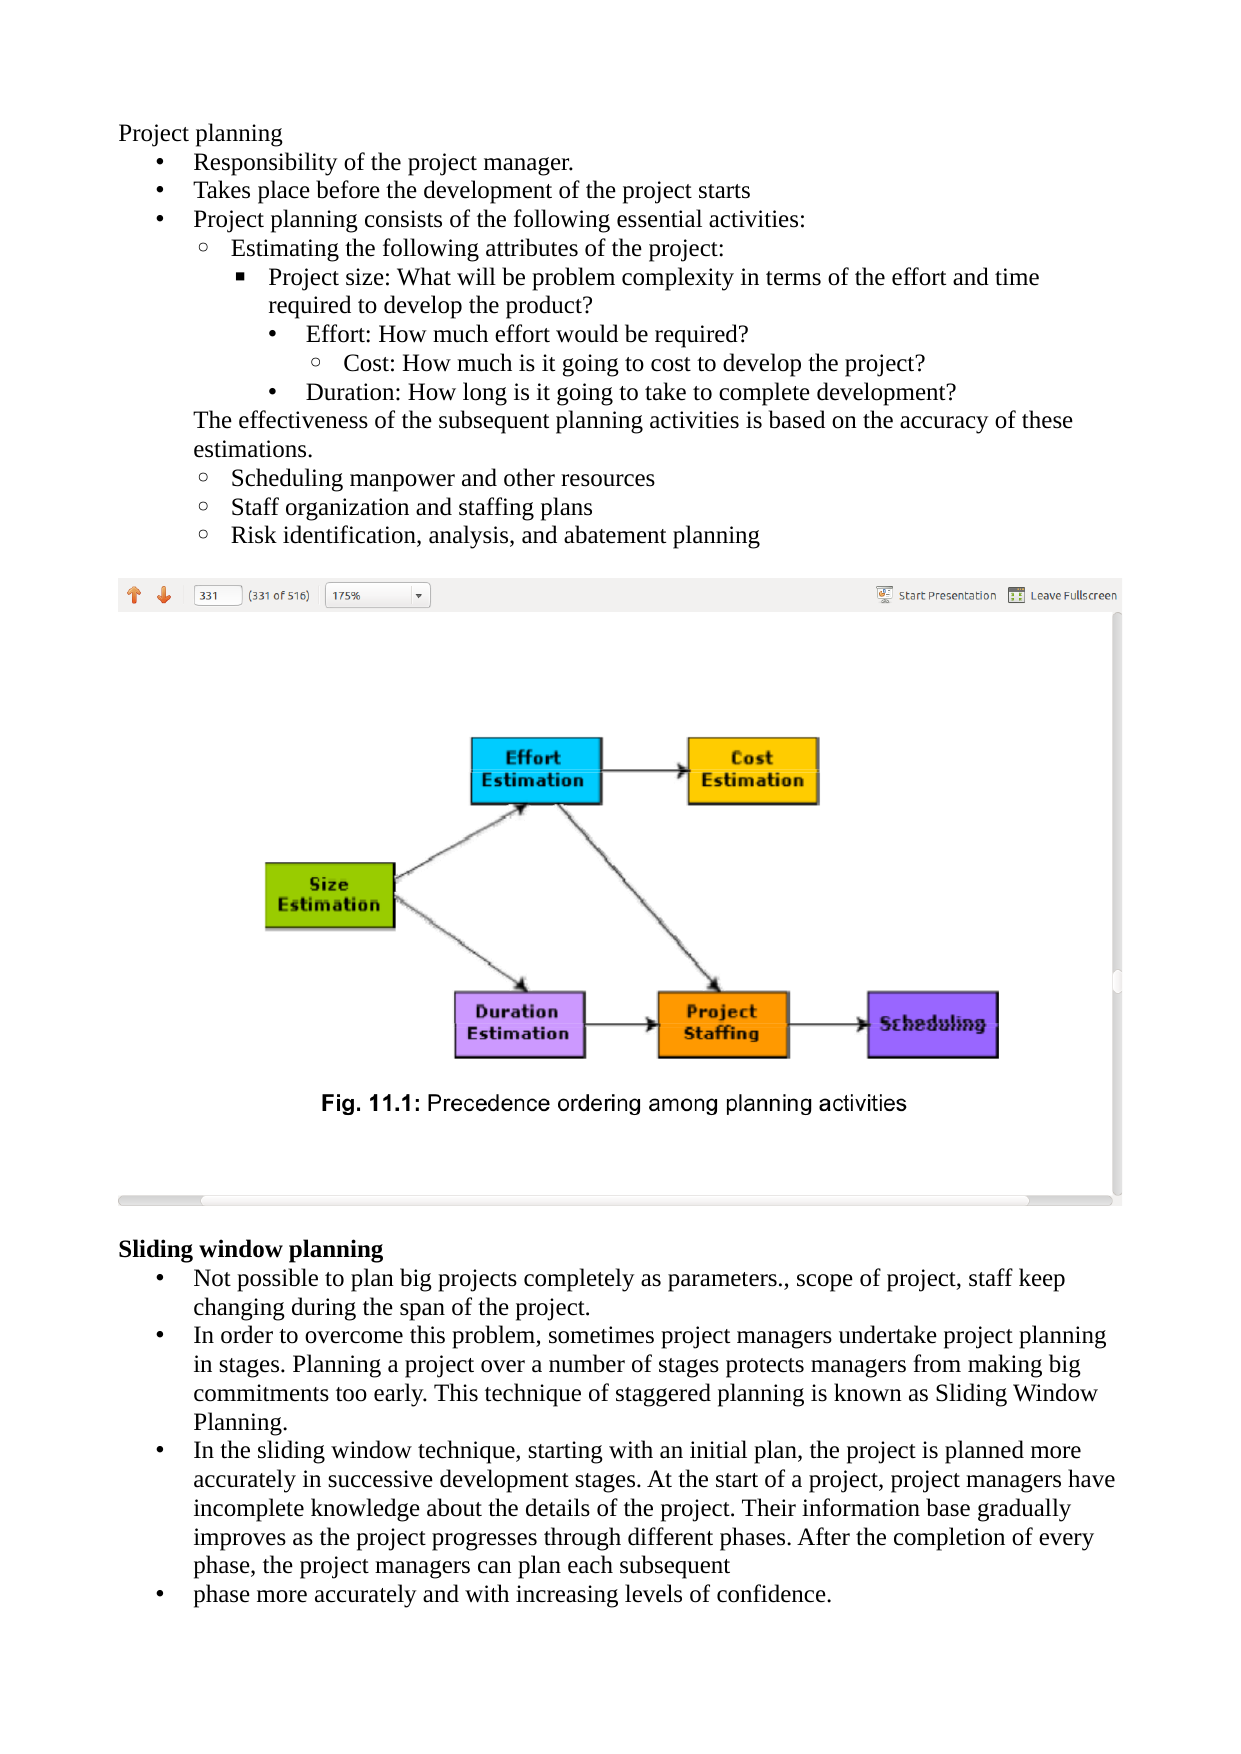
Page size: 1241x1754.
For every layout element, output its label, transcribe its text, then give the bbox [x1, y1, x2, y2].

text Project planning [118, 118, 1122, 147]
list Responsibility of the project manager. [156, 147, 1122, 176]
list Cost: How much is it going to cost to develop the project? [306, 348, 1122, 377]
list Effort: How much effort would be required? [268, 319, 1122, 348]
list Not possible to plan big projects completely as parameters., scope of project, staff keep changing during the span of the project. [156, 1263, 1122, 1321]
list phase more accurately and with increasing levels of confidence. [156, 1579, 1122, 1608]
list Risk identification, analysis, and abatement planning [193, 521, 1122, 549]
picture [118, 578, 1123, 1206]
list Scheduling manpower and other resources [193, 463, 1122, 492]
list Estimating the following attributes of the project: [193, 233, 1122, 262]
list Staff organization and staffing plans [193, 492, 1122, 521]
list Project size: What will be problem complexity in terms of the effort and time required to develop the product? [231, 262, 1122, 319]
list The effectiveness of the subsequent planning activities is based on the accuracy of these estimations. [156, 406, 1122, 463]
list In the sliding window technique, starting with an initial plan, the project is planned more accurately in successive development stages. At the start of a project, project managers have incomplete knowledge about the details of the project. Their information base gradually improves as the project progresses through different phases. After the completion of every phase, the project managers can plan each subsequent [156, 1436, 1122, 1579]
list Duration: How long is it going to take to complete development? [268, 377, 1122, 406]
list Project planning consists of the following essential activities: [156, 204, 1122, 233]
list Takes place before the development of the project starts [156, 176, 1122, 204]
text Sliding window planning [118, 1234, 1122, 1263]
list In order to overcome this problem, sometimes project managers undertake project planning in stages. Planning a project over a number of stages protects managers from making big commitments too early. This technique of staggered planning is known as Sliding Window Planning. [156, 1321, 1122, 1436]
